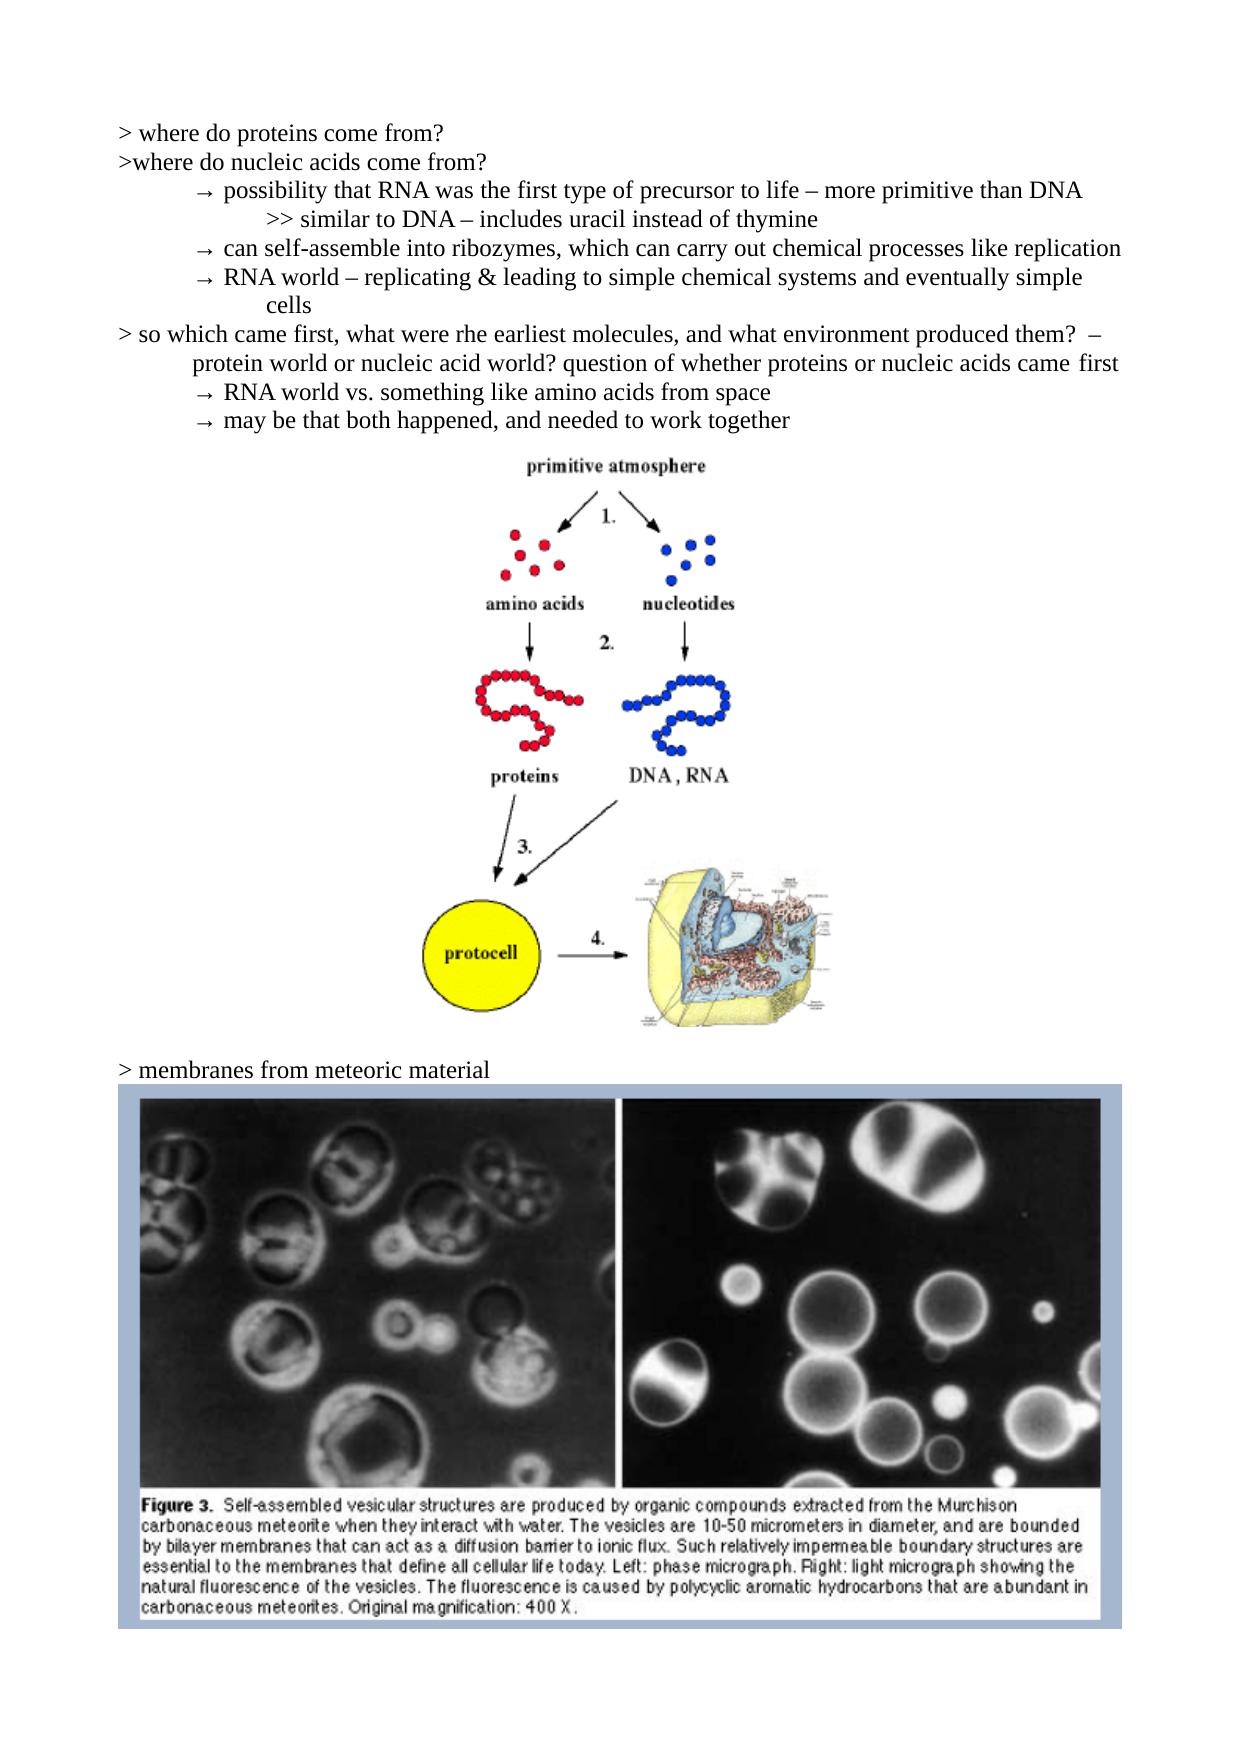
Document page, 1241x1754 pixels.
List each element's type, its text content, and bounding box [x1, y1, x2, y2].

text >> similar to DNA – includes uracil instead of thymine [118, 204, 1122, 233]
text >where do nucleic acids come from? [118, 147, 1122, 176]
text → RNA world – replicating & leading to simple chemical systems and eventually simple cells [118, 262, 1122, 319]
text → RNA world vs. something like amino acids from space [118, 377, 1122, 406]
text > where do proteins come from? [118, 118, 1122, 147]
text > so which came first, what were rhe earliest molecules, and what environment produced them? – protein world or nucleic acid world? question of whether proteins or nucleic acids came first [118, 319, 1122, 377]
text → can self-assemble into ribozymes, which can carry out chemical processes like replication [118, 233, 1122, 262]
text → possibility that RNA was the first type of precursor to life – more primitive than DNA [118, 176, 1122, 204]
text → may be that both happened, and needed to work together [118, 406, 1122, 434]
text > membranes from meteoric material [118, 1055, 1122, 1084]
